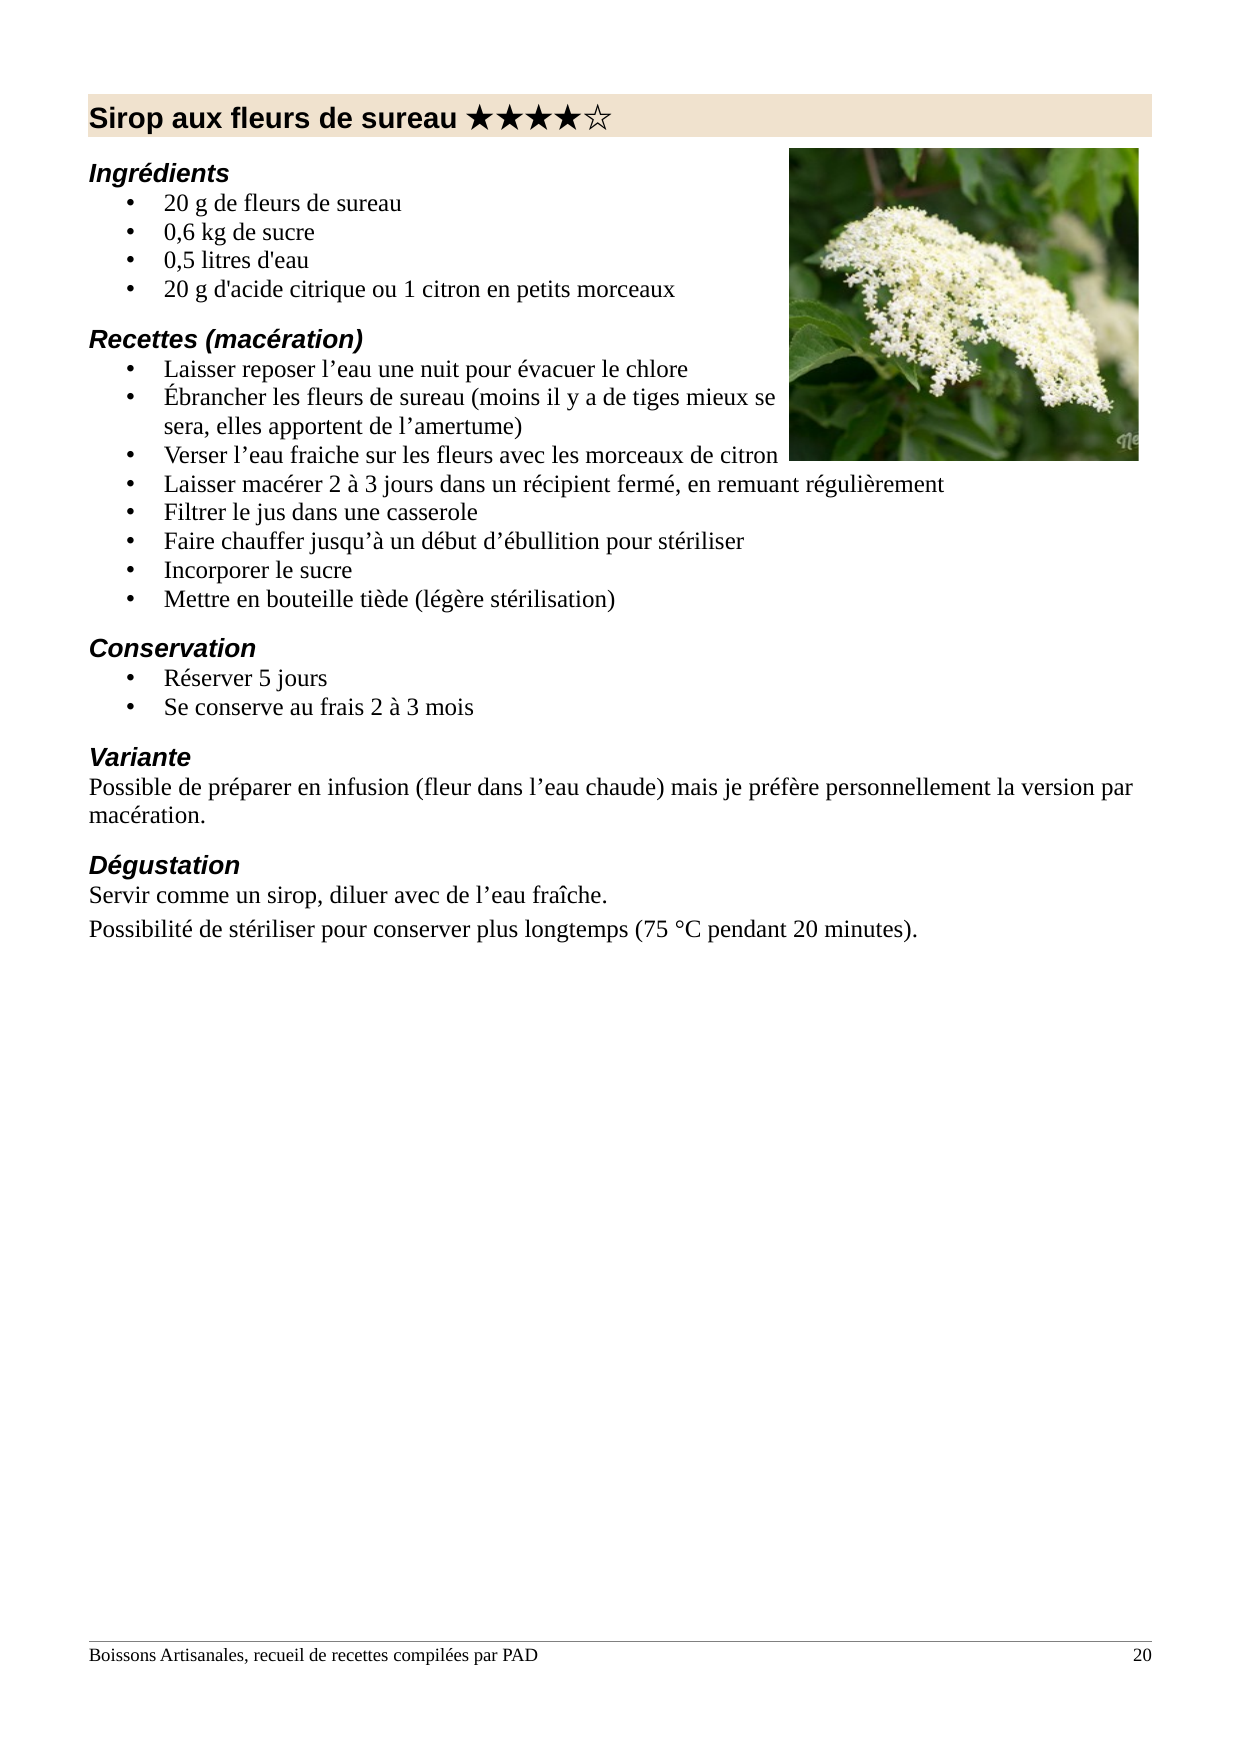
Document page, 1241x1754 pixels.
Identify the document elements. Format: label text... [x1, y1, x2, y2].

list Se conserve au frais 2 à 3 mois [126, 692, 1152, 721]
list Réserver 5 jours [126, 663, 1152, 692]
list Verser l’eau fraiche sur les fleurs avec les morceaux de citron [126, 440, 1152, 469]
subtitle Variante [88, 741, 1152, 772]
subtitle Dégustation [88, 850, 1152, 880]
subtitle Recettes (macération) [88, 323, 789, 354]
list Incorporer le sucre [126, 555, 1152, 584]
list [1139, 245, 1152, 274]
picture [789, 148, 1139, 461]
list Filtrer le jus dans une casserole [126, 497, 1152, 526]
subtitle Ingrédients [88, 158, 789, 188]
list 20 g d'acide citrique ou 1 citron en petits morceaux [126, 274, 789, 303]
subtitle [1139, 158, 1152, 188]
list Mettre en bouteille tiède (légère stérilisation) [126, 584, 1152, 612]
list Possible de préparer en infusion (fleur dans l’eau chaude) mais je préfère personnellement la version par macération. [88, 772, 1152, 829]
list Laisser reposer l’eau une nuit pour évacuer le chlore [126, 354, 789, 382]
list 0,6 kg de sucre [126, 217, 789, 245]
list Laisser macérer 2 à 3 jours dans un récipient fermé, en remuant régulièrement [126, 469, 1152, 497]
list Ébrancher les fleurs de sureau (moins il y a de tiges mieux se sera, elles apportent de l’amertume) [126, 382, 789, 440]
list 0,5 litres d'eau [126, 245, 789, 274]
text Servir comme un sirop, diluer avec de l’eau fraîche. [88, 880, 1152, 909]
list Faire chauffer jusqu’à un début d’ébullition pour stériliser [126, 526, 1152, 555]
list 20 g de fleurs de sureau [126, 188, 789, 217]
subtitle Conservation [88, 633, 1152, 663]
subtitle Sirop aux fleurs de sureau ★★★★☆ [88, 94, 1152, 137]
list [1139, 217, 1152, 245]
text Possibilité de stériliser pour conserver plus longtemps (75 °C pendant 20 minutes). [88, 914, 1152, 943]
